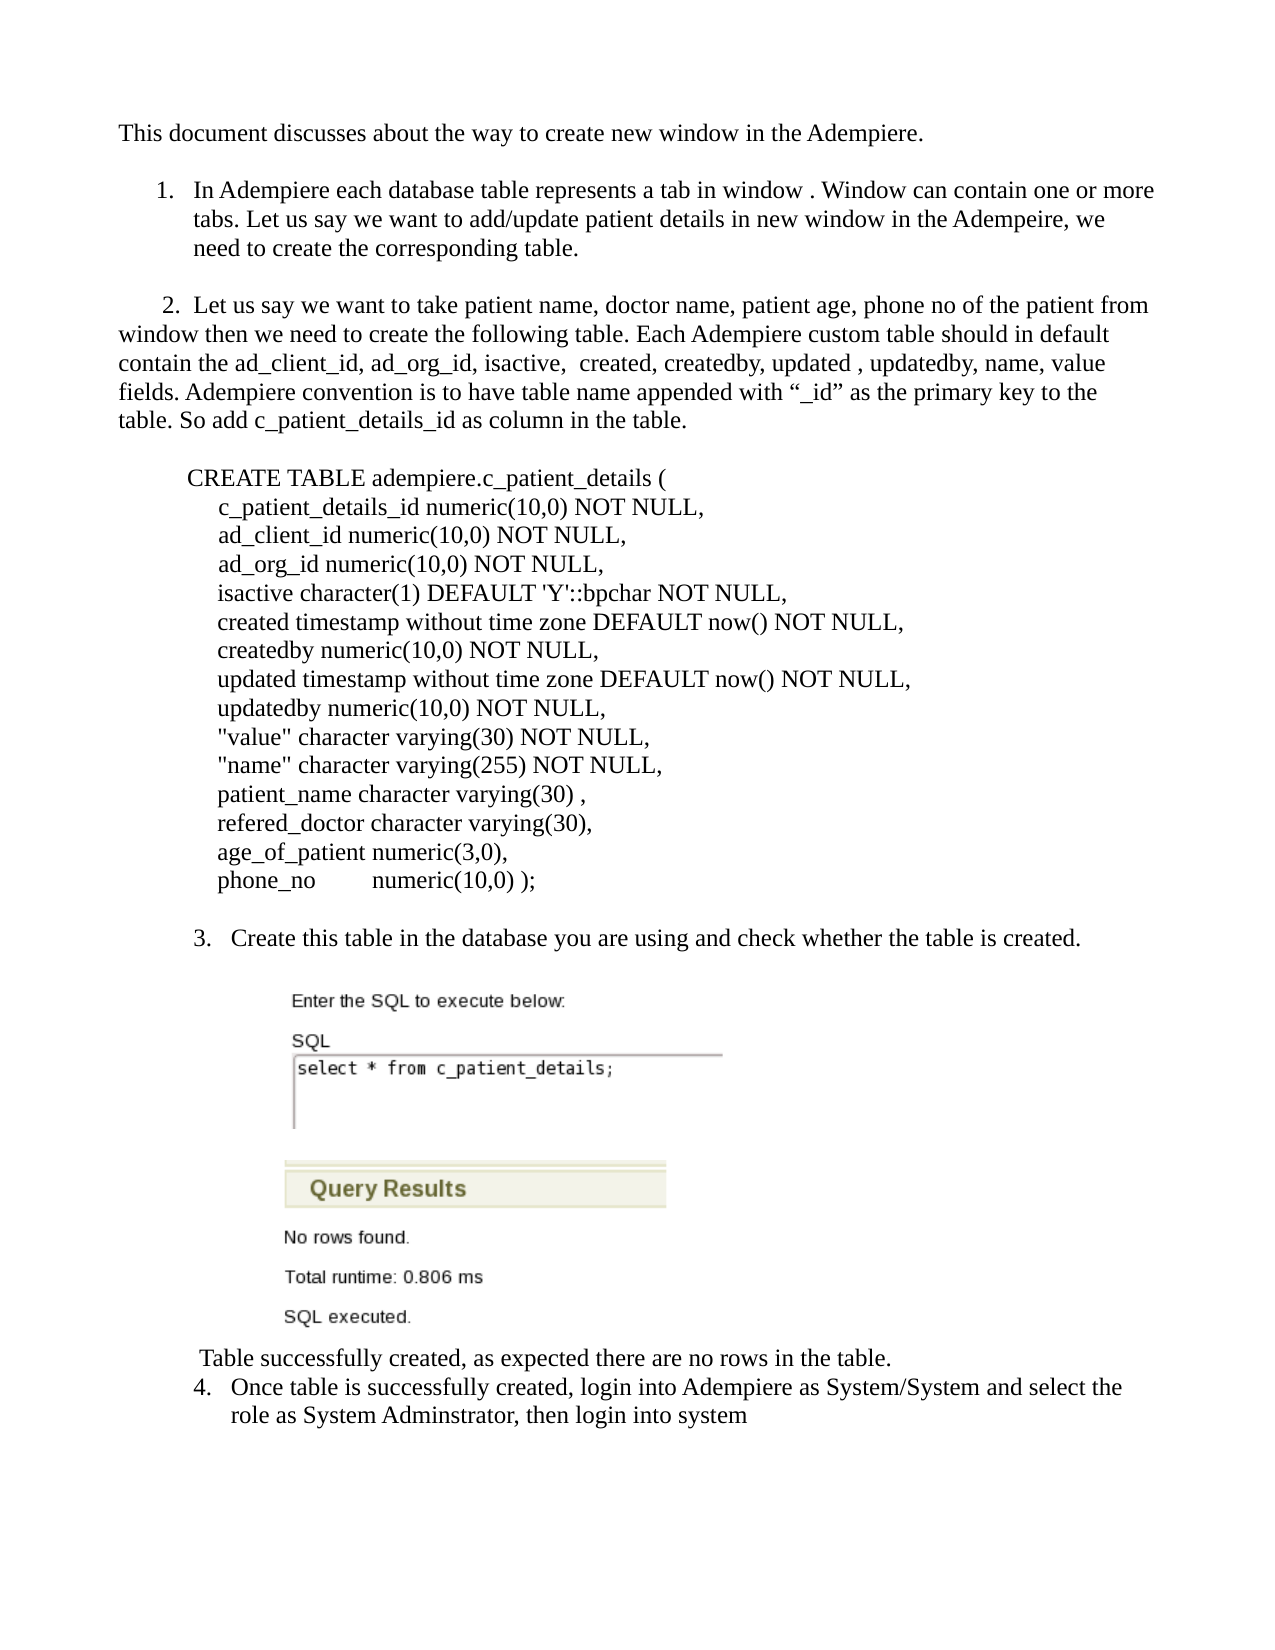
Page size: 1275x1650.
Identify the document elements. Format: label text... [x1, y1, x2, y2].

picture [284, 1160, 667, 1343]
list Create this table in the database you are using and check whether the table is created. [193, 923, 1157, 952]
text created timestamp without time zone DEFAULT now() NOT NULL, [192, 607, 1157, 636]
text This document discusses about the way to create new window in the Adempiere. [118, 118, 1157, 147]
list Once table is successfully created, login into Adempiere as System/System and select the role as System Adminstrator, then login into system [193, 1372, 1157, 1429]
text 2. Let us say we want to take patient name, doctor name, patient age, phone no of the patient from window then we need to create the following table. Each Adempiere custom table should in default contain the ad_client_id, ad_org_id, isactive, created, createdby, updated , updatedby, name, value fields. Adempiere convention is to have table name appended with “_id” as the primary key to the table. So add c_patient_details_id as column in the table. [118, 291, 1157, 434]
text updated timestamp without time zone DEFAULT now() NOT NULL, [192, 664, 1157, 693]
text phone_no numeric(10,0) ); [192, 866, 1157, 894]
text isactive character(1) DEFAULT 'Y'::bpchar NOT NULL, [192, 578, 1157, 607]
text createdby numeric(10,0) NOT NULL, [192, 636, 1157, 664]
list Table successfully created, as expected there are no rows in the table. [156, 1157, 1157, 1372]
text c_patient_details_id numeric(10,0) NOT NULL, [118, 492, 1157, 521]
text "value" character varying(30) NOT NULL, [192, 722, 1157, 751]
text ad_org_id numeric(10,0) NOT NULL, [118, 549, 1157, 578]
list In Adempiere each database table represents a tab in window . Window can contain one or more tabs. Let us say we want to add/update patient details in new window in the Adempeire, we need to create the corresponding table. [156, 176, 1157, 262]
text CREATE TABLE adempiere.c_patient_details ( [118, 463, 1157, 492]
picture [285, 993, 723, 1129]
text refered_doctor character varying(30), [192, 808, 1157, 837]
text age_of_patient numeric(3,0), [192, 837, 1157, 866]
text updatedby numeric(10,0) NOT NULL, [192, 693, 1157, 722]
text ad_client_id numeric(10,0) NOT NULL, [118, 521, 1157, 549]
text "name" character varying(255) NOT NULL, [192, 751, 1157, 779]
text patient_name character varying(30) , [192, 779, 1157, 808]
